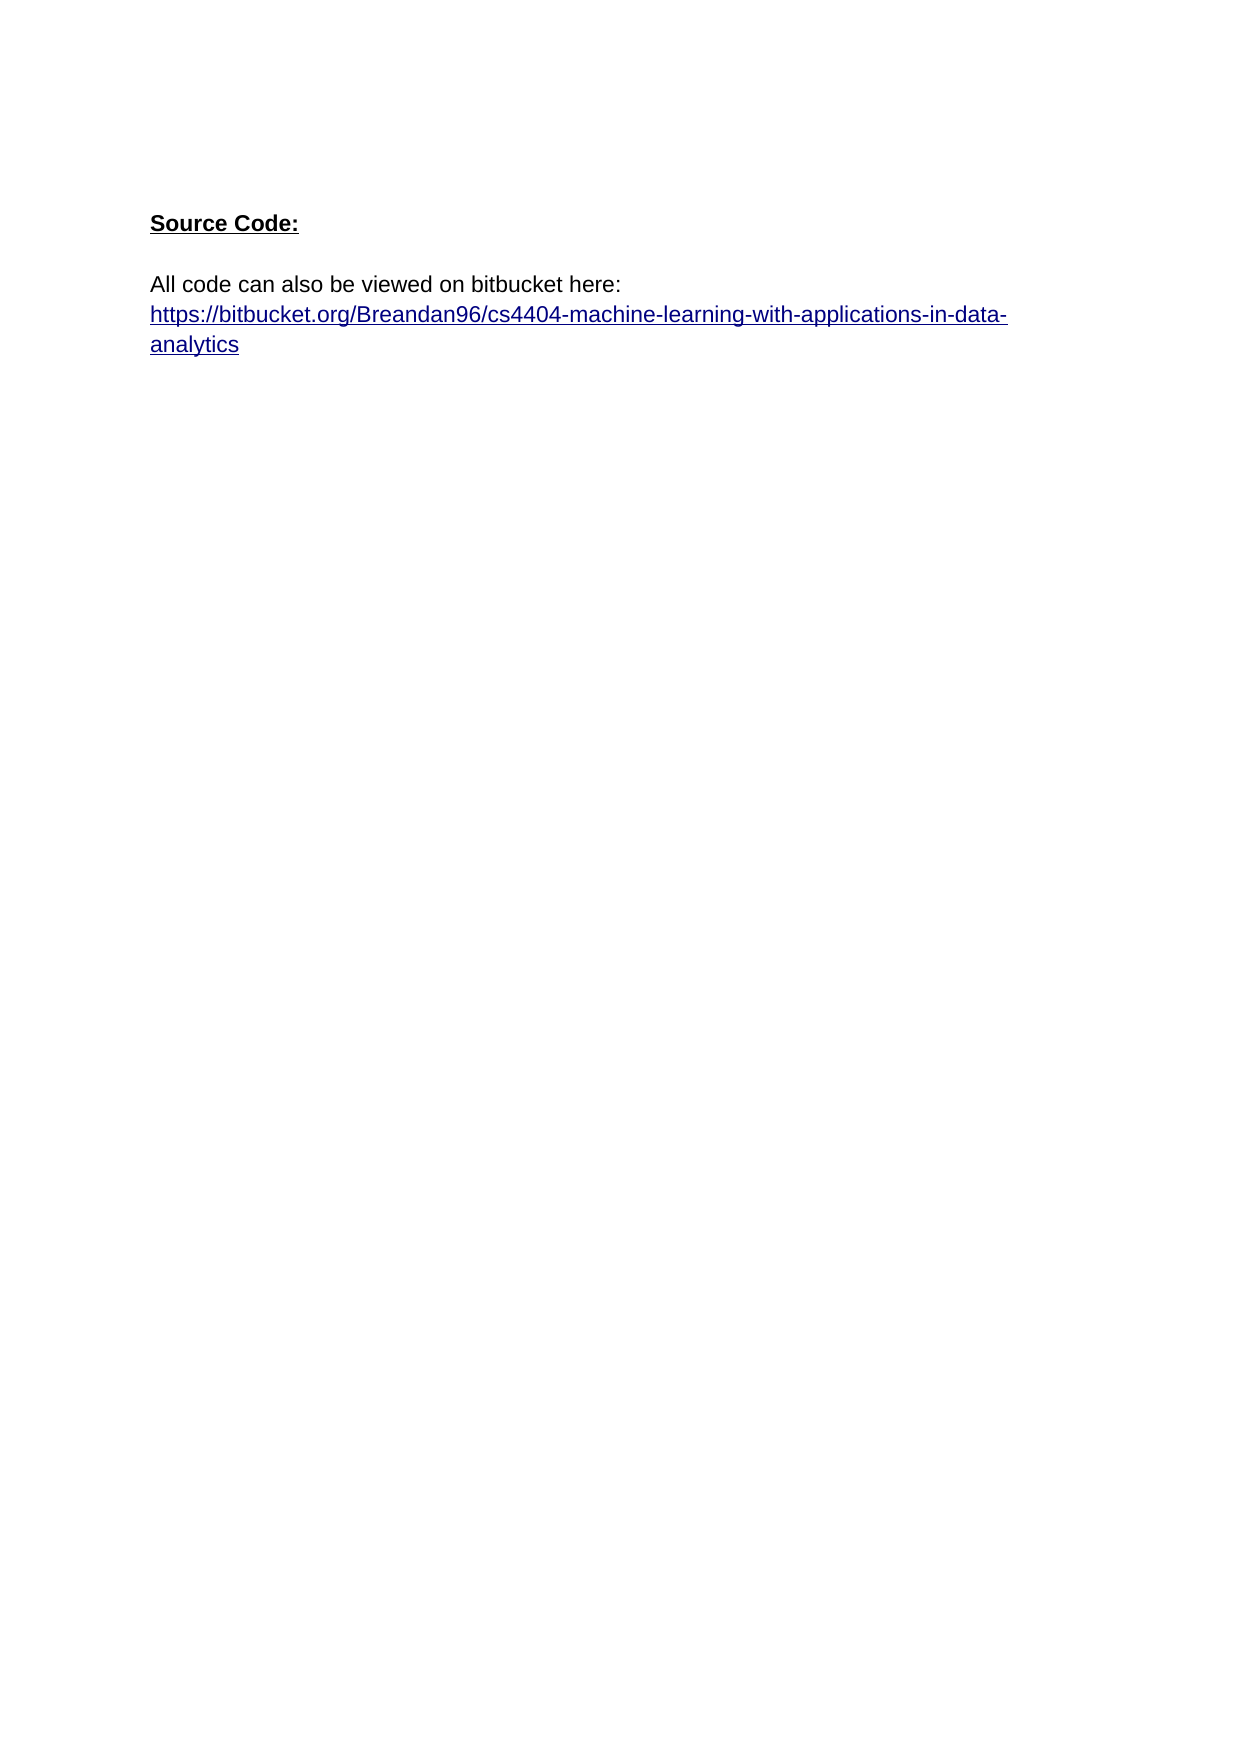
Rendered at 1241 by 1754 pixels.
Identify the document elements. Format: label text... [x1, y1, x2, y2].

text All code can also be viewed on bitbucket here: [150, 271, 1090, 297]
text https://bitbucket.org/Breandan96/cs4404-machine-learning-with-applications-in-data-analytics [150, 301, 1090, 358]
text Source Code: [150, 210, 1090, 237]
